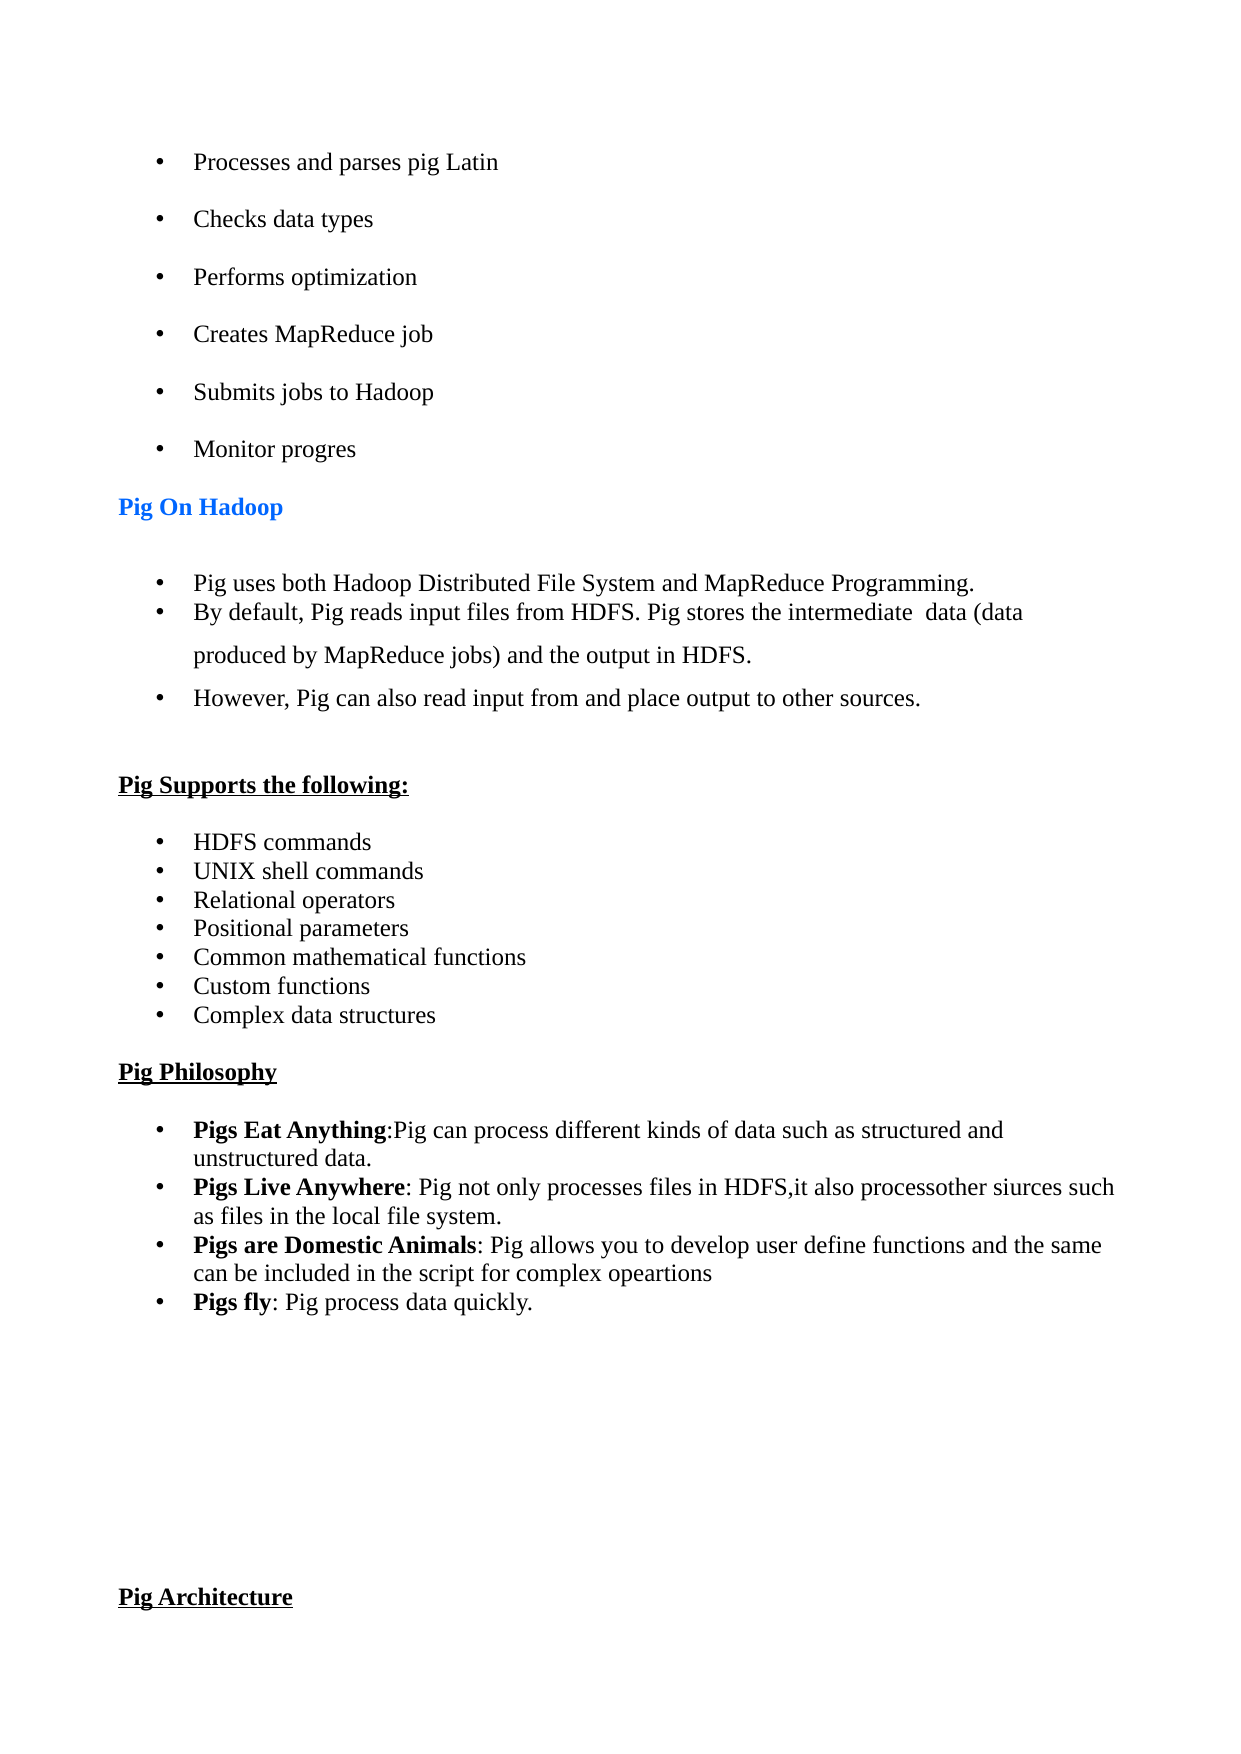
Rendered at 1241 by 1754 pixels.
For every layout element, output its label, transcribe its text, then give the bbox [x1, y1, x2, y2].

text Pig Architecture [118, 1582, 1122, 1611]
list Performs optimization [156, 262, 1122, 291]
list HDFS commands [156, 827, 1122, 856]
list Common mathematical functions [156, 942, 1122, 971]
list Pigs are Domestic Animals: Pig allows you to develop user define functions and the same can be included in the script for complex opeartions [156, 1230, 1122, 1287]
list Positional parameters [156, 913, 1122, 942]
list Pig uses both Hadoop Distributed File System and MapReduce Programming. [156, 568, 1122, 597]
text Pig Supports the following: [118, 770, 1122, 798]
list Creates MapReduce job [156, 319, 1122, 348]
list Processes and parses pig Latin [156, 147, 1122, 176]
list UNIX shell commands [156, 856, 1122, 885]
list By default, Pig reads input files from HDFS. Pig stores the intermediate data (data produced by MapReduce jobs) and the output in HDFS. [156, 597, 1122, 669]
list Complex data structures [156, 1000, 1122, 1028]
list However, Pig can also read input from and place output to other sources. [156, 683, 1122, 712]
list Pigs fly: Pig process data quickly. [156, 1287, 1122, 1316]
list Custom functions [156, 971, 1122, 1000]
list Checks data types [156, 204, 1122, 233]
list Monitor progres [156, 434, 1122, 463]
text Pig Philosophy [118, 1057, 1122, 1086]
list Pig On Hadoop [83, 492, 1122, 521]
list Pigs Live Anywhere: Pig not only processes files in HDFS,it also processother siurces such as files in the local file system. [156, 1172, 1122, 1230]
list Relational operators [156, 885, 1122, 913]
list Pigs Eat Anything:Pig can process different kinds of data such as structured and unstructured data. [156, 1115, 1122, 1172]
list Submits jobs to Hadoop [156, 377, 1122, 406]
